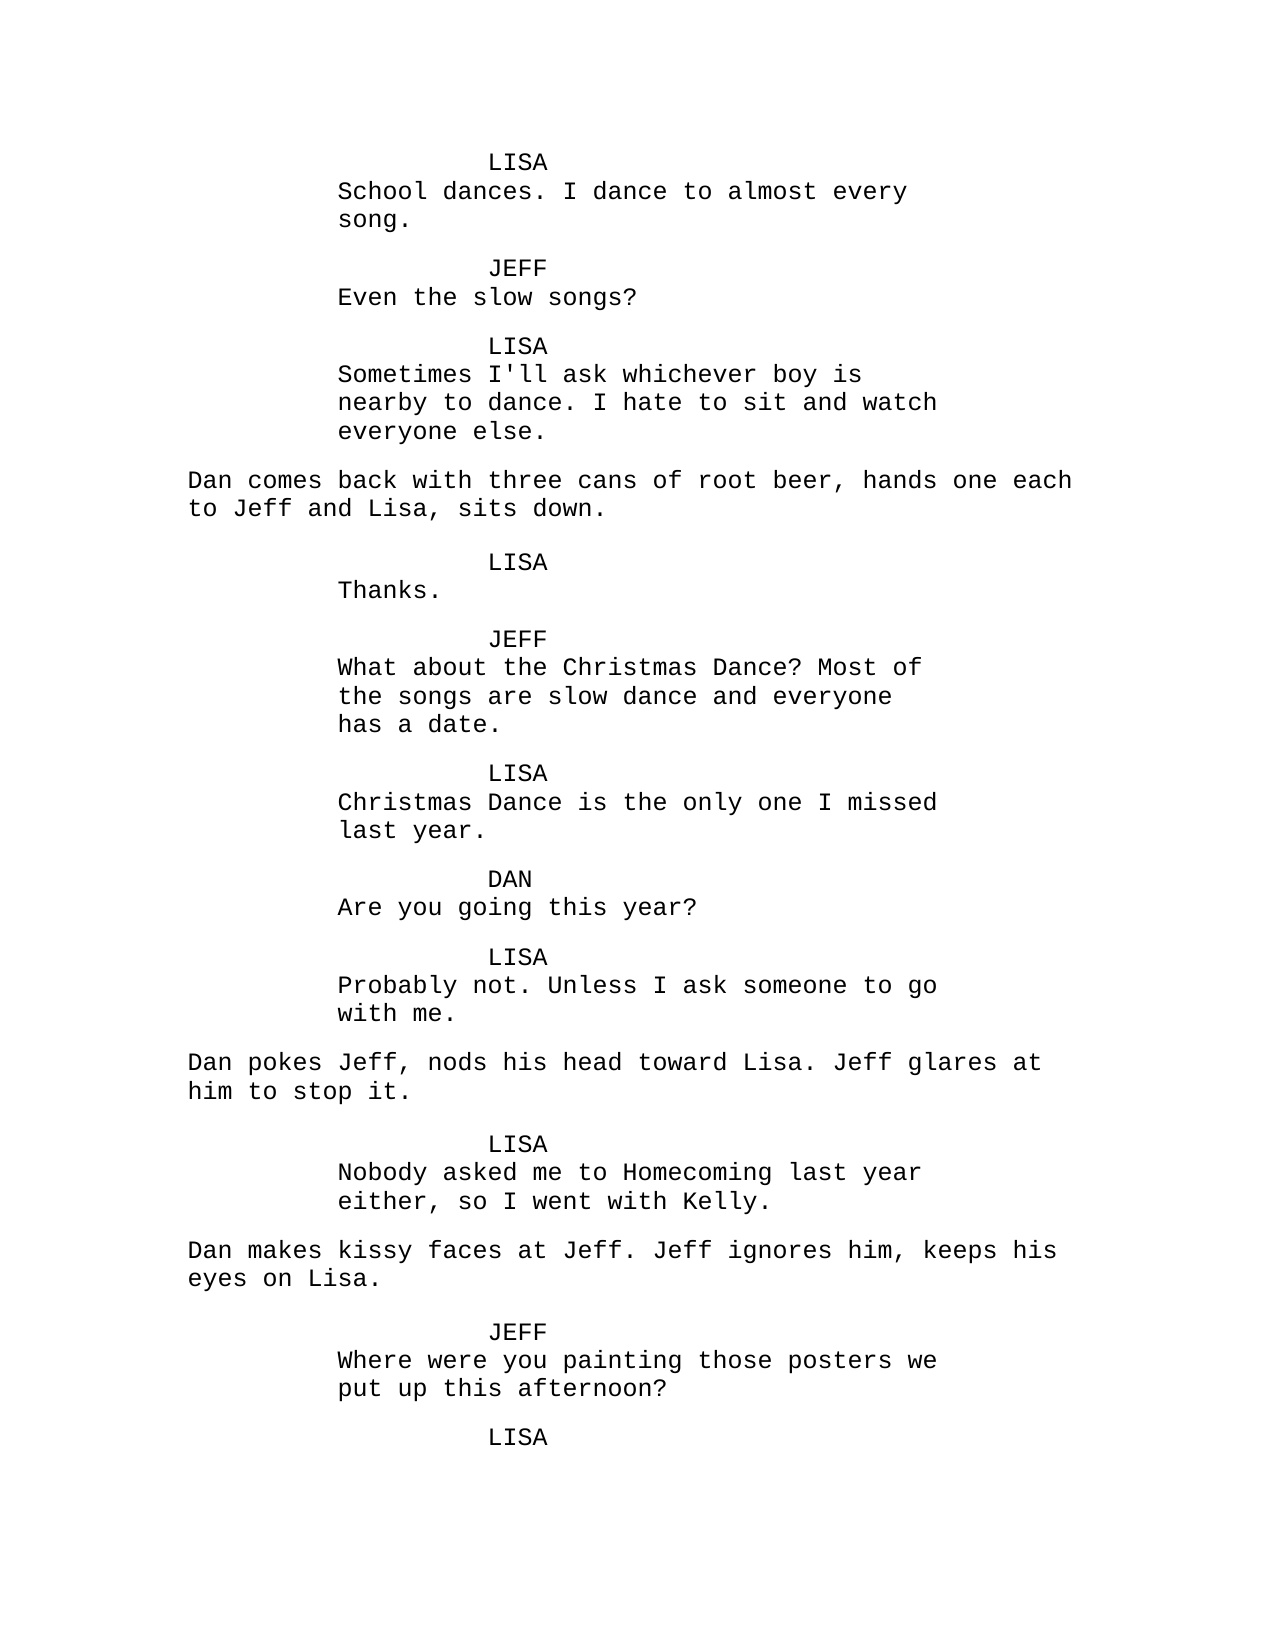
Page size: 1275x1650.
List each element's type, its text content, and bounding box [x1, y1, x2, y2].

text Sometimes I'll ask whichever boy is nearby to dance. I hate to sit and watch everyone else. [337, 362, 937, 447]
text Where were you painting those posters we put up this afternoon? [337, 1347, 937, 1404]
text What about the Christmas Dance? Most of the songs are slow dance and everyone has a date. [337, 655, 937, 740]
text Nobody asked me to Homecoming last year either, so I went with Kelly. [337, 1160, 937, 1217]
text LISA [187, 761, 1087, 789]
text JEFF [187, 627, 1087, 655]
text LISA [187, 333, 1087, 362]
text LISA [187, 1425, 1087, 1453]
text Thanks. [337, 577, 937, 606]
text Even the slow songs? [337, 284, 937, 312]
text Dan makes kissy faces at Jeff. Jeff ignores him, keeps his eyes on Lisa. [187, 1237, 1087, 1294]
text Christmas Dance is the only one I missed last year. [337, 789, 937, 846]
text LISA [187, 150, 1087, 178]
text School dances. I dance to almost every song. [337, 178, 937, 235]
text JEFF [187, 256, 1087, 284]
text Dan comes back with three cans of root beer, hands one each to Jeff and Lisa, sits down. [187, 467, 1087, 524]
text JEFF [187, 1319, 1087, 1347]
text DAN [187, 867, 1087, 895]
text LISA [187, 1132, 1087, 1160]
text LISA [187, 549, 1087, 577]
text Probably not. Unless I ask someone to go with me. [337, 972, 937, 1029]
text Are you going this year? [337, 895, 937, 923]
text Dan pokes Jeff, nods his head toward Lisa. Jeff glares at him to stop it. [187, 1050, 1087, 1107]
text LISA [187, 944, 1087, 972]
